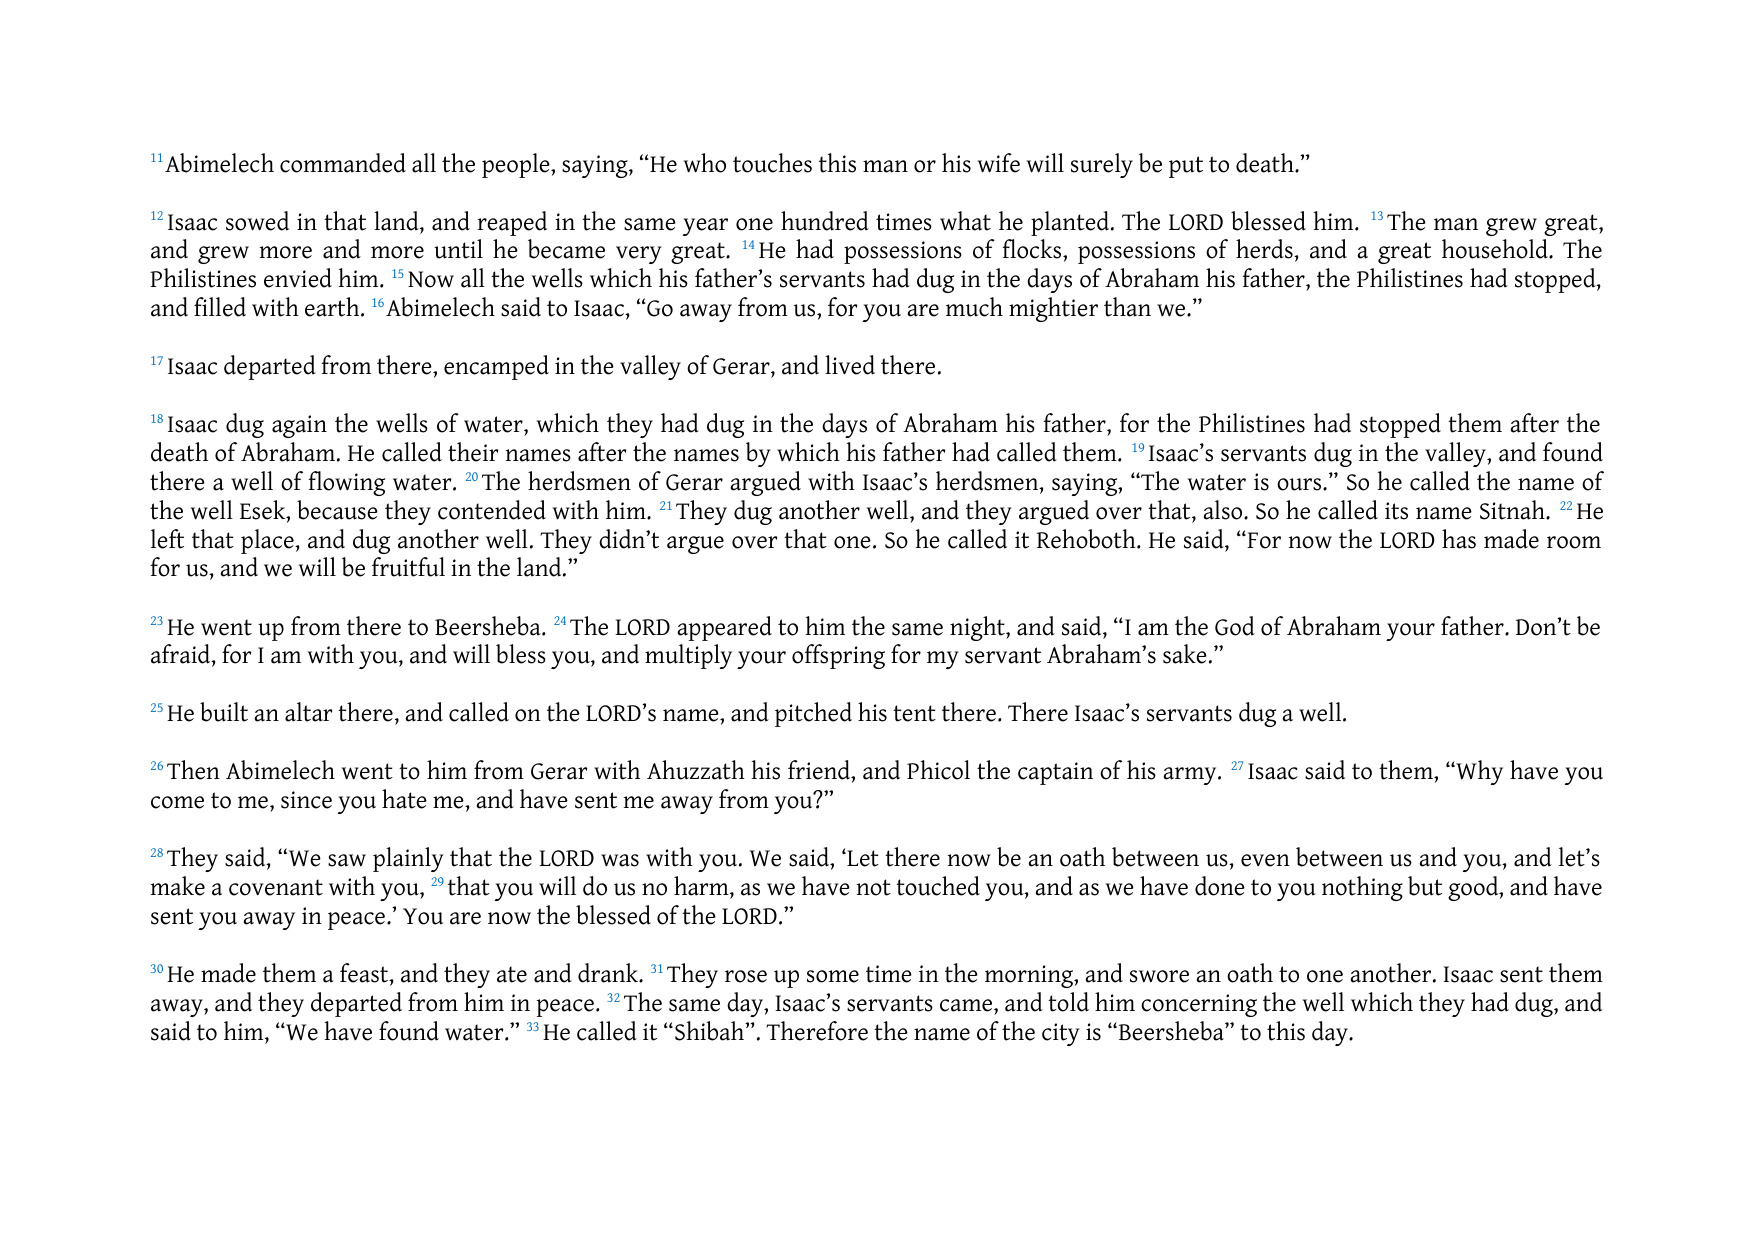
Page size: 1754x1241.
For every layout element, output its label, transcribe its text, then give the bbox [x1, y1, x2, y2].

text 23 He went up from there to Beersheba. 24 The LORD appeared to him the same night, and said, “I am the God of Abraham your father. Don’t be afraid, for I am with you, and will bless you, and multiply your offspring for my servant Abraham’s sake.” [150, 613, 1604, 671]
text 26 Then Abimelech went to him from Gerar with Ahuzzath his friend, and Phicol the captain of his army. 27 Isaac said to them, “Why have you come to me, since you hate me, and have sent me away from you?” [150, 758, 1604, 816]
text 25 He built an altar there, and called on the LORD’s name, and pitched his tent there. There Isaac’s servants dug a well. [150, 700, 1604, 729]
text 28 They said, “We saw plainly that the LORD was with you. We said, ‘Let there now be an oath between us, even between us and you, and let’s make a covenant with you, 29 that you will do us no harm, as we have not touched you, and as we have done to you nothing but good, and have sent you away in peace.’ You are now the blessed of the LORD.” [150, 845, 1604, 931]
text 30 He made them a feast, and they ate and drank. 31 They rose up some time in the morning, and swore an oath to one another. Isaac sent them away, and they departed from him in peace. 32 The same day, Isaac’s servants came, and told him concerning the well which they had dug, and said to him, “We have found water.” 33 He called it “Shibah”. Therefore the name of the city is “Beersheba” to this day. [150, 960, 1604, 1047]
text 11 Abimelech commanded all the people, saying, “He who touches this man or his wife will surely be put to death.” [150, 150, 1604, 179]
text 18 Isaac dug again the wells of water, which they had dug in the days of Abraham his father, for the Philistines had stopped them after the death of Abraham. He called their names after the names by which his father had called them. 19 Isaac’s servants dug in the valley, and found there a well of flowing water. 20 The herdsmen of Gerar argued with Isaac’s herdsmen, saying, “The water is ours.” So he called the name of the well Esek, because they contended with him. 21 They dug another well, and they argued over that, also. So he called its name Sitnah. 22 He left that place, and dug another well. They didn’t argue over that one. So he called it Rehoboth. He said, “For now the LORD has made room for us, and we will be fruitful in the land.” [150, 411, 1604, 584]
text 17 Isaac departed from there, encamped in the valley of Gerar, and lived there. [150, 353, 1604, 381]
text 12 Isaac sowed in that land, and reaped in the same year one hundred times what he planted. The LORD blessed him. 13 The man grew great, and grew more and more until he became very great. 14 He had possessions of flocks, possessions of herds, and a great household. The Philistines envied him. 15 Now all the wells which his father’s servants had dug in the days of Abraham his father, the Philistines had stopped, and filled with earth. 16 Abimelech said to Isaac, “Go away from us, for you are much mightier than we.” [150, 208, 1604, 323]
